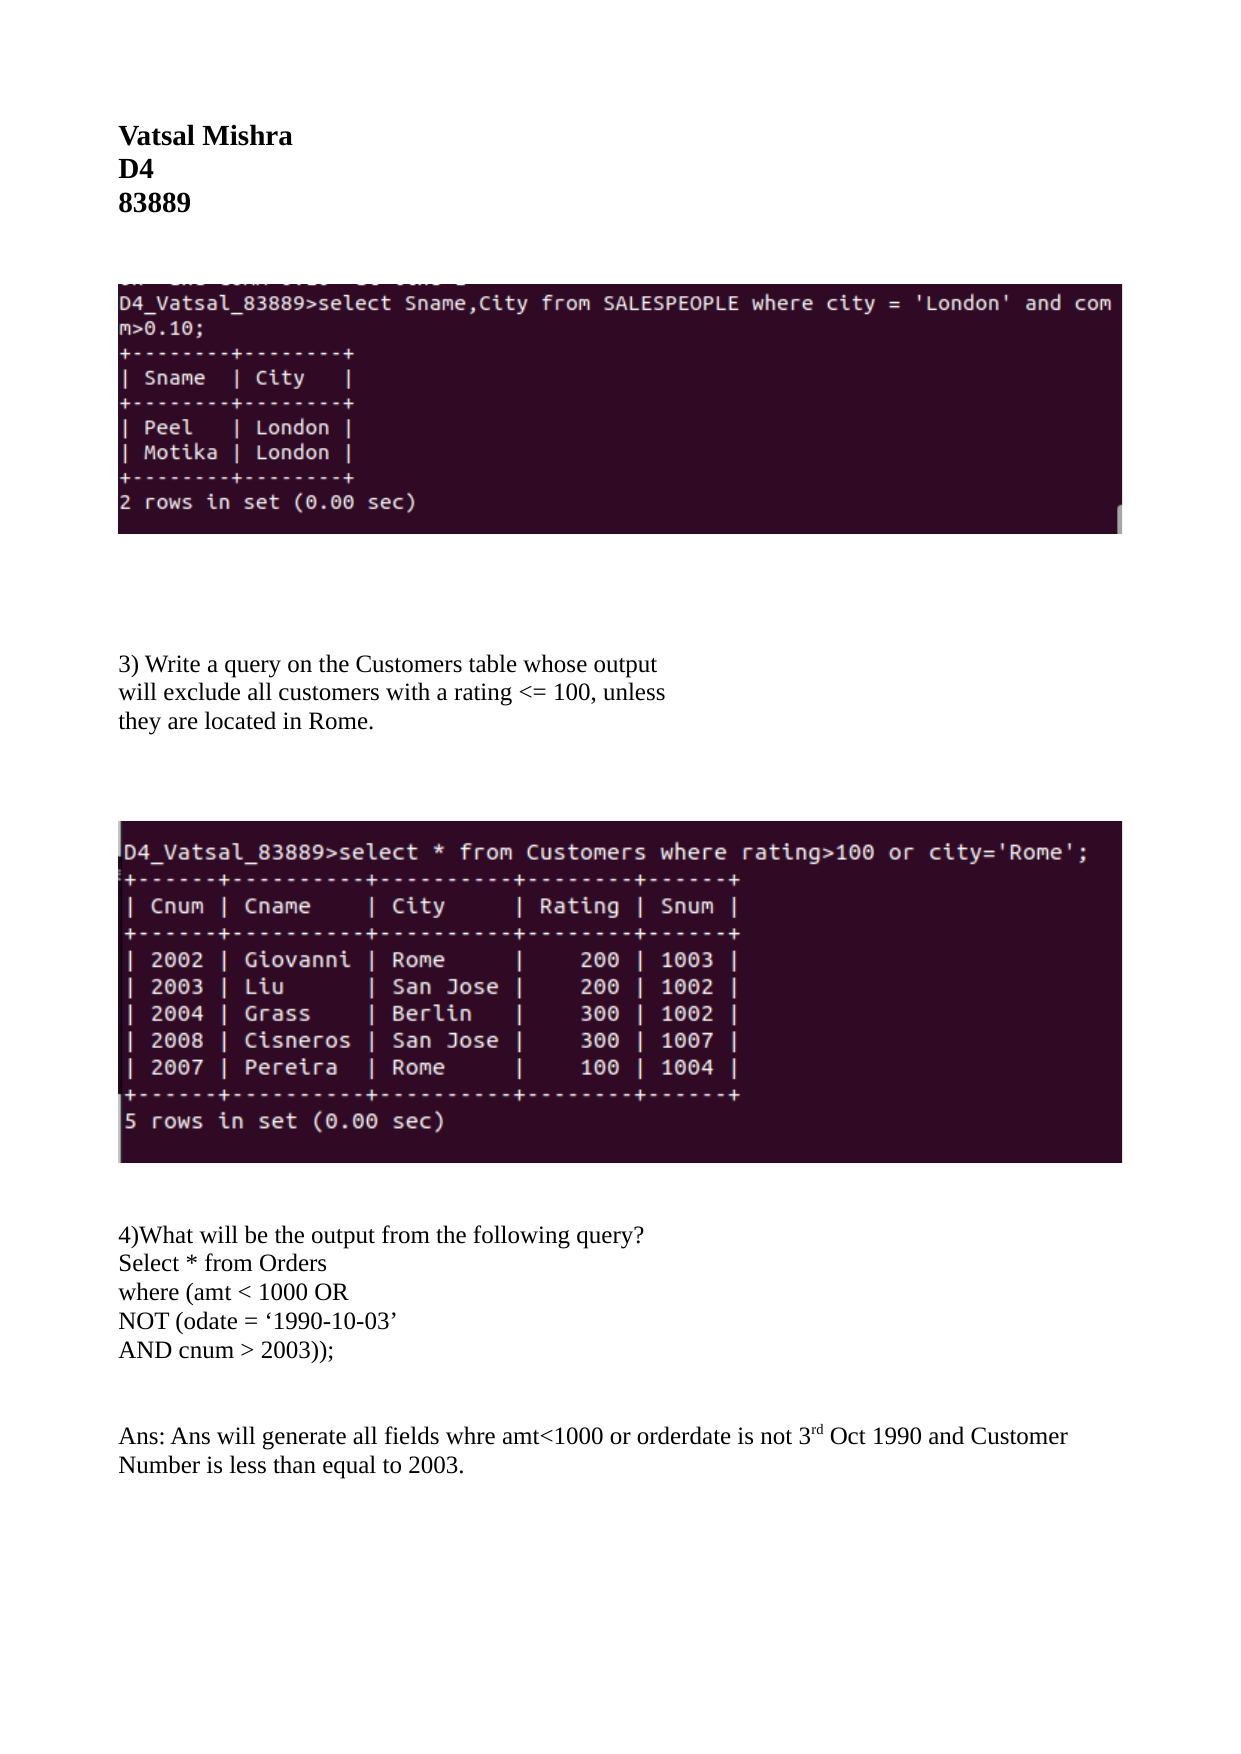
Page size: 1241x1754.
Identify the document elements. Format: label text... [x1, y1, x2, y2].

picture [118, 821, 1123, 1163]
text will exclude all customers with a rating <= 100, unless [118, 677, 1122, 706]
text they are located in Rome. [118, 706, 1122, 735]
text Ans: Ans will generate all fields whre amt<1000 or orderdate is not 3rd Oct 1990 and Customer Number is less than equal to 2003. [118, 1421, 1122, 1478]
text where (amt < 1000 OR [118, 1277, 1122, 1306]
text AND cnum > 2003)); [118, 1335, 1122, 1363]
picture [118, 284, 1123, 534]
text 3) Write a query on the Customers table whose output [118, 649, 1122, 677]
text NOT (odate = ‘1990-10-03’ [118, 1306, 1122, 1335]
text Select * from Orders [118, 1248, 1122, 1277]
text 4)What will be the output from the following query? [118, 1220, 1122, 1248]
